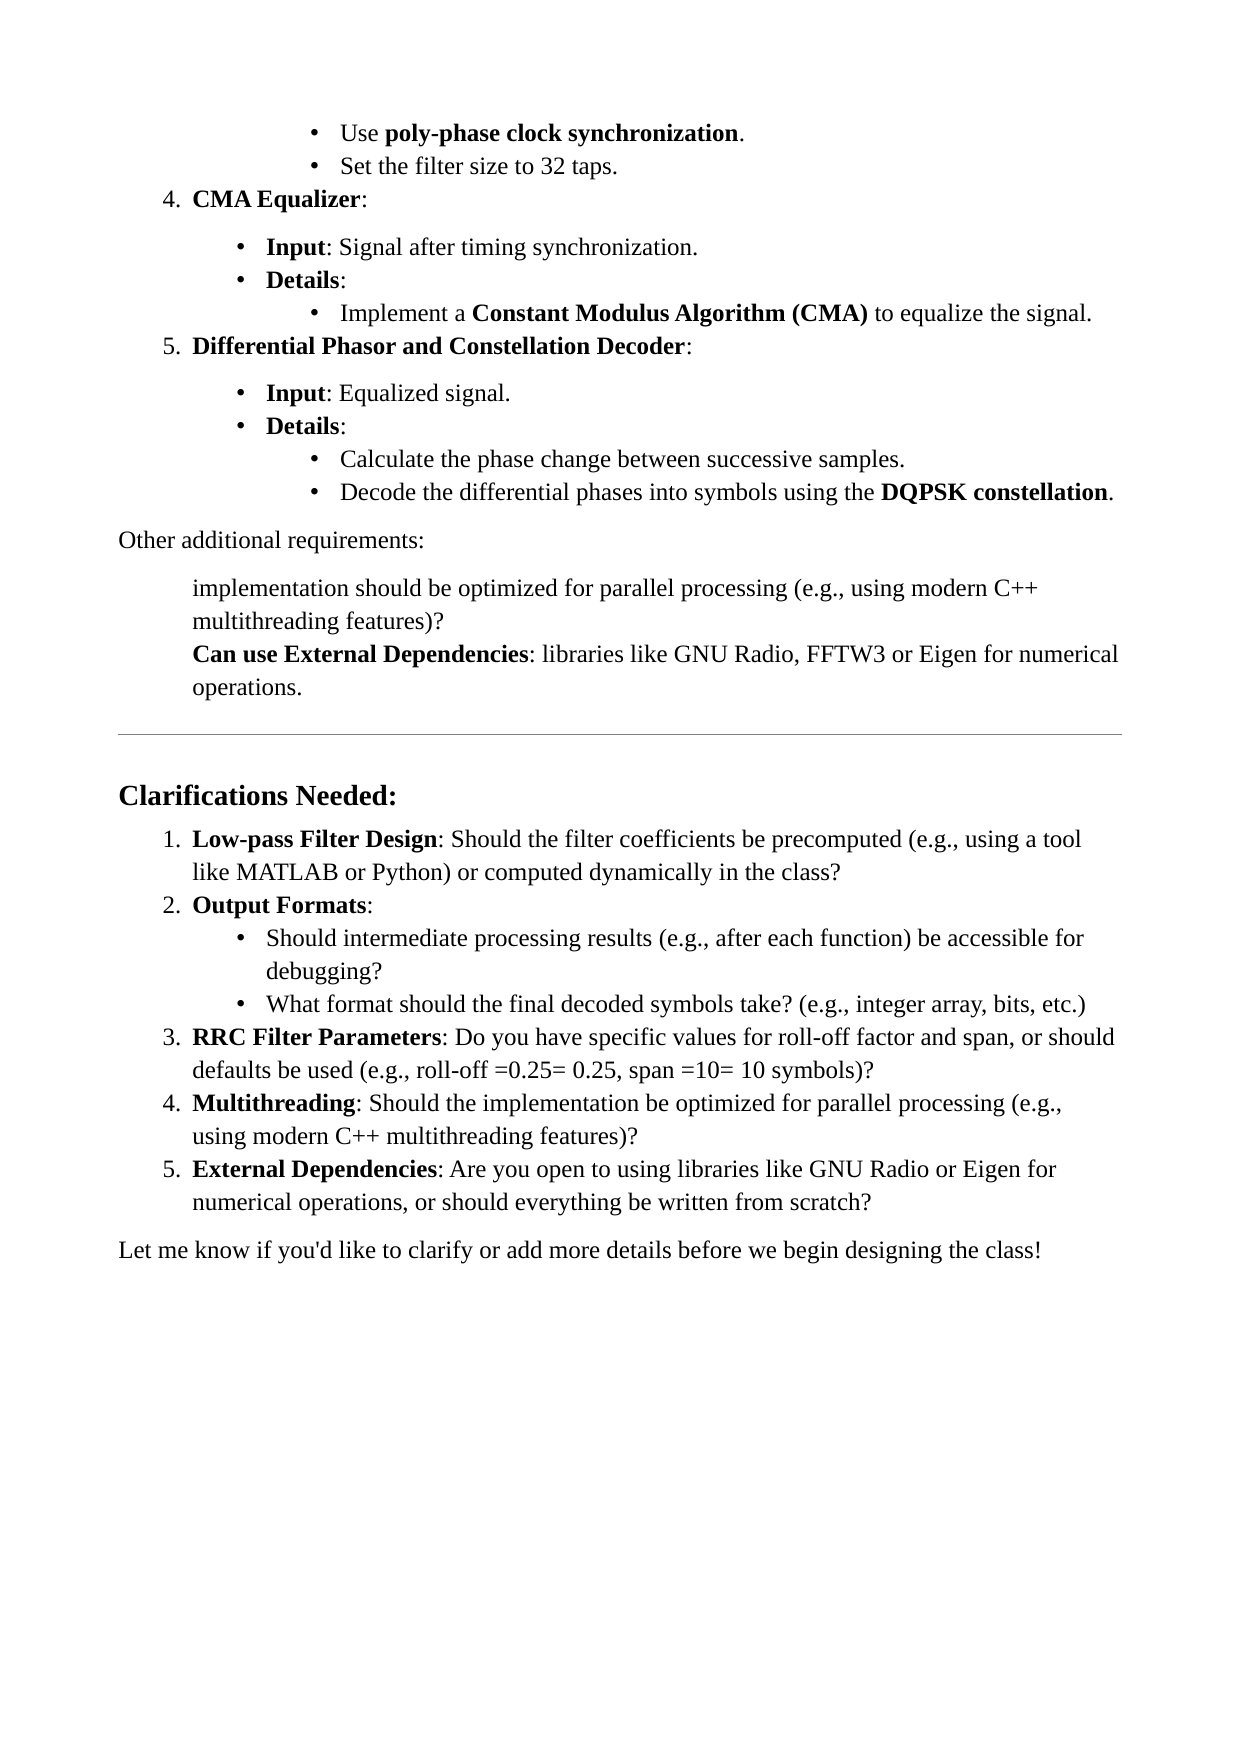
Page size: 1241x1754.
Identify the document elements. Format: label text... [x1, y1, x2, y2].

list What format should the final decoded symbols take? (e.g., integer array, bits, etc.) [236, 989, 1122, 1018]
list Can use External Dependencies: libraries like GNU Radio, FFTW3 or Eigen for numerical operations. [162, 639, 1122, 701]
list Output Formats: [162, 890, 1122, 919]
text Let me know if you'd like to clarify or add more details before we begin designing the class! [118, 1235, 1122, 1264]
subtitle Clarifications Needed: [118, 778, 1122, 812]
list RRC Filter Parameters: Do you have specific values for roll-off factor and span, or should defaults be used (e.g., roll-off =0.25= 0.25, span =10= 10 symbols)? [162, 1022, 1122, 1084]
list Use poly-phase clock synchronization. [310, 118, 1122, 147]
list Differential Phasor and Constellation Decoder: [162, 331, 1122, 359]
list Decode the differential phases into symbols using the DQPSK constellation. [310, 477, 1122, 506]
list Multithreading: Should the implementation be optimized for parallel processing (e.g., using modern C++ multithreading features)? [162, 1088, 1122, 1150]
list Details: [236, 265, 1122, 293]
list Input: Signal after timing synchronization. [236, 232, 1122, 261]
list External Dependencies: Are you open to using libraries like GNU Radio or Eigen for numerical operations, or should everything be written from scratch? [162, 1154, 1122, 1216]
text Other additional requirements: [118, 525, 1122, 554]
list Should intermediate processing results (e.g., after each function) be accessible for debugging? [236, 923, 1122, 985]
list Details: [236, 411, 1122, 440]
list Calculate the phase change between successive samples. [310, 444, 1122, 473]
list Input: Equalized signal. [236, 378, 1122, 407]
list implementation should be optimized for parallel processing (e.g., using modern C++ multithreading features)? [162, 573, 1122, 634]
list Set the filter size to 32 taps. [310, 151, 1122, 180]
list CMA Equalizer: [162, 184, 1122, 213]
list Low-pass Filter Design: Should the filter coefficients be precomputed (e.g., using a tool like MATLAB or Python) or computed dynamically in the class? [162, 824, 1122, 886]
list Implement a Constant Modulus Algorithm (CMA) to equalize the signal. [310, 298, 1122, 327]
